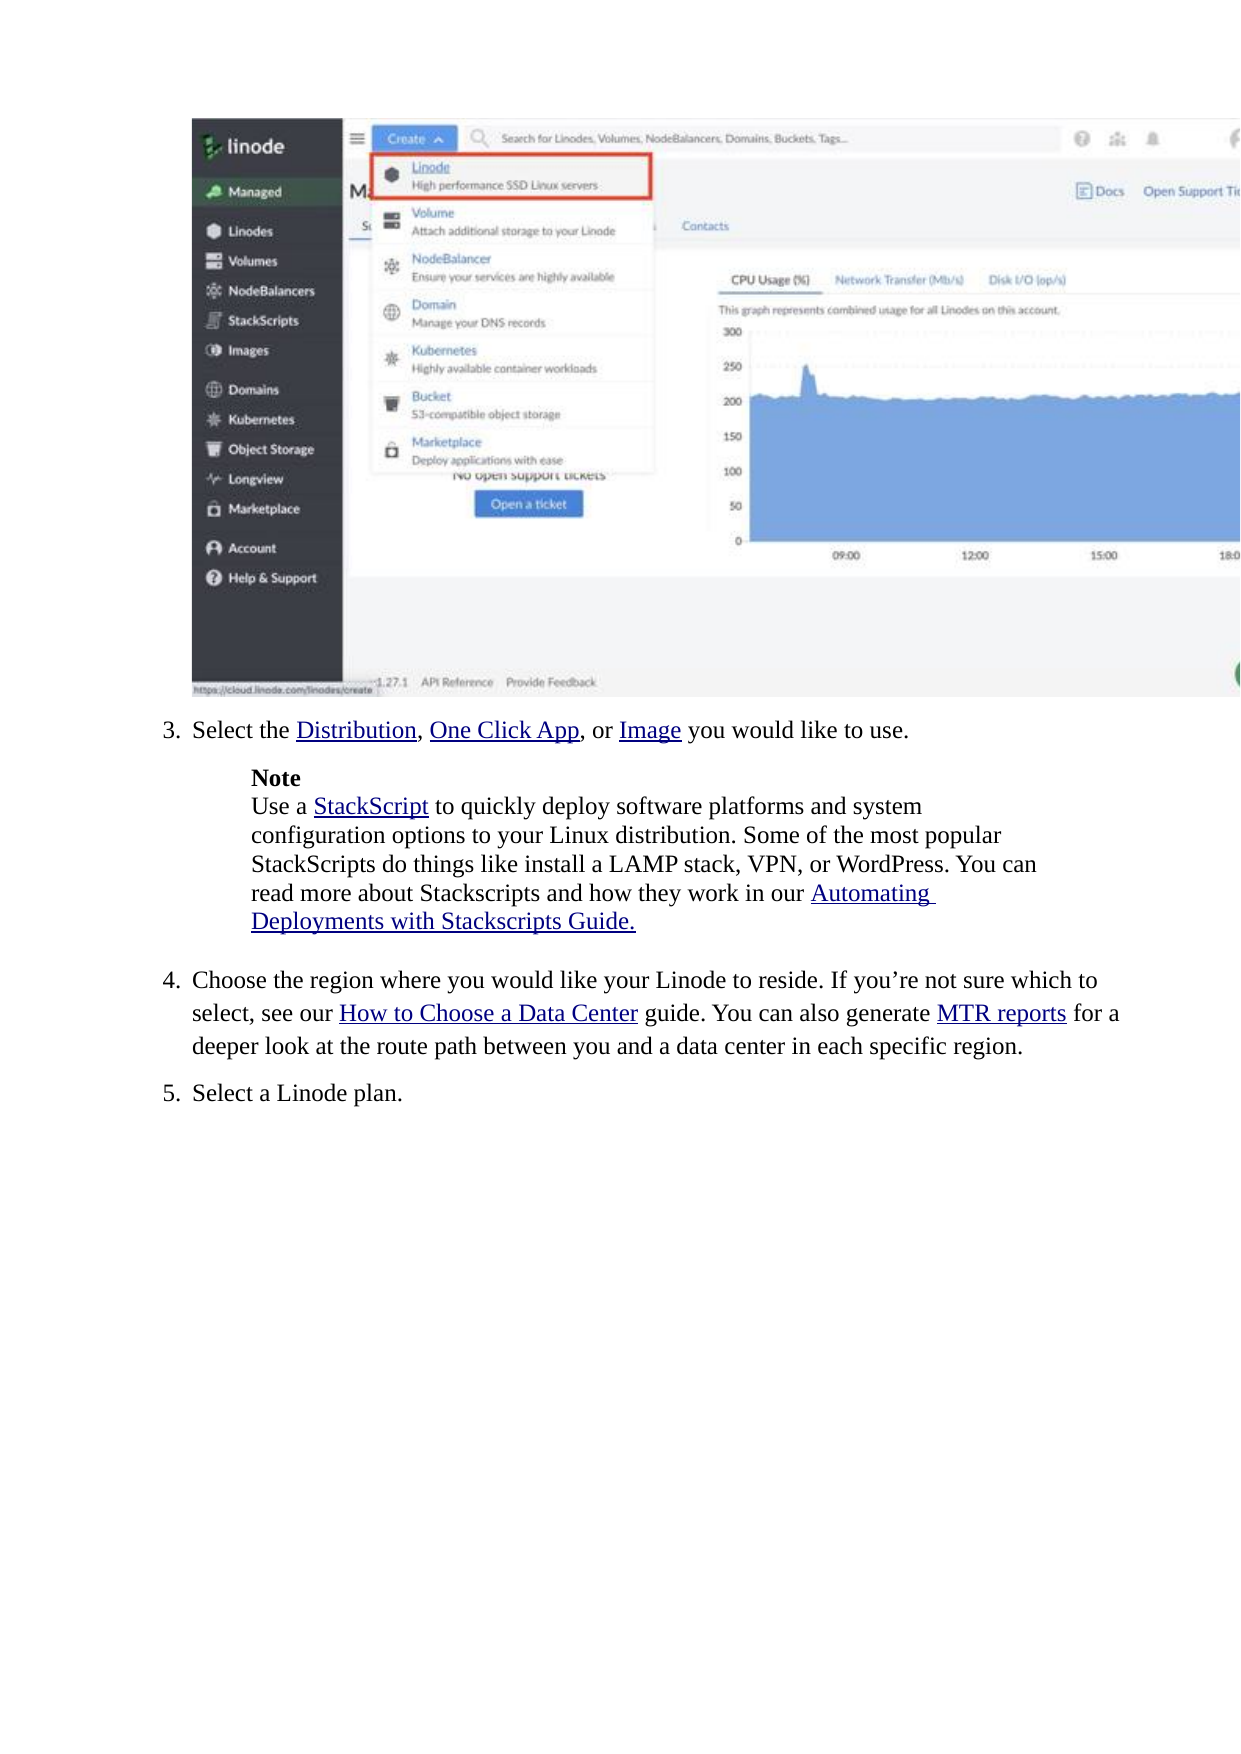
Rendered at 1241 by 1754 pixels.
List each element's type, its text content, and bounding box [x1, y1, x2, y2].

list Select a Linode plan. [162, 1078, 1122, 1107]
list Note [221, 763, 1063, 791]
list Use a StackScript to quickly deploy software platforms and system configuration options to your Linux distribution. Some of the most popular StackScripts do things like install a LAMP stack, VPN, or WordPress. You can read more about Stackscripts and how they work in our Automating Deployments with Stackscripts Guide. [221, 791, 1063, 935]
list Select the Distribution, One Click App, or Image you would like to use. [162, 715, 1122, 744]
picture [191, 118, 1241, 697]
list Choose the region where you would like your Linode to reside. If you’re not sure which to select, see our How to Choose a Data Center guide. You can also generate MTR reports for a deeper look at the route path between you and a data center in each specific region. [162, 965, 1122, 1059]
